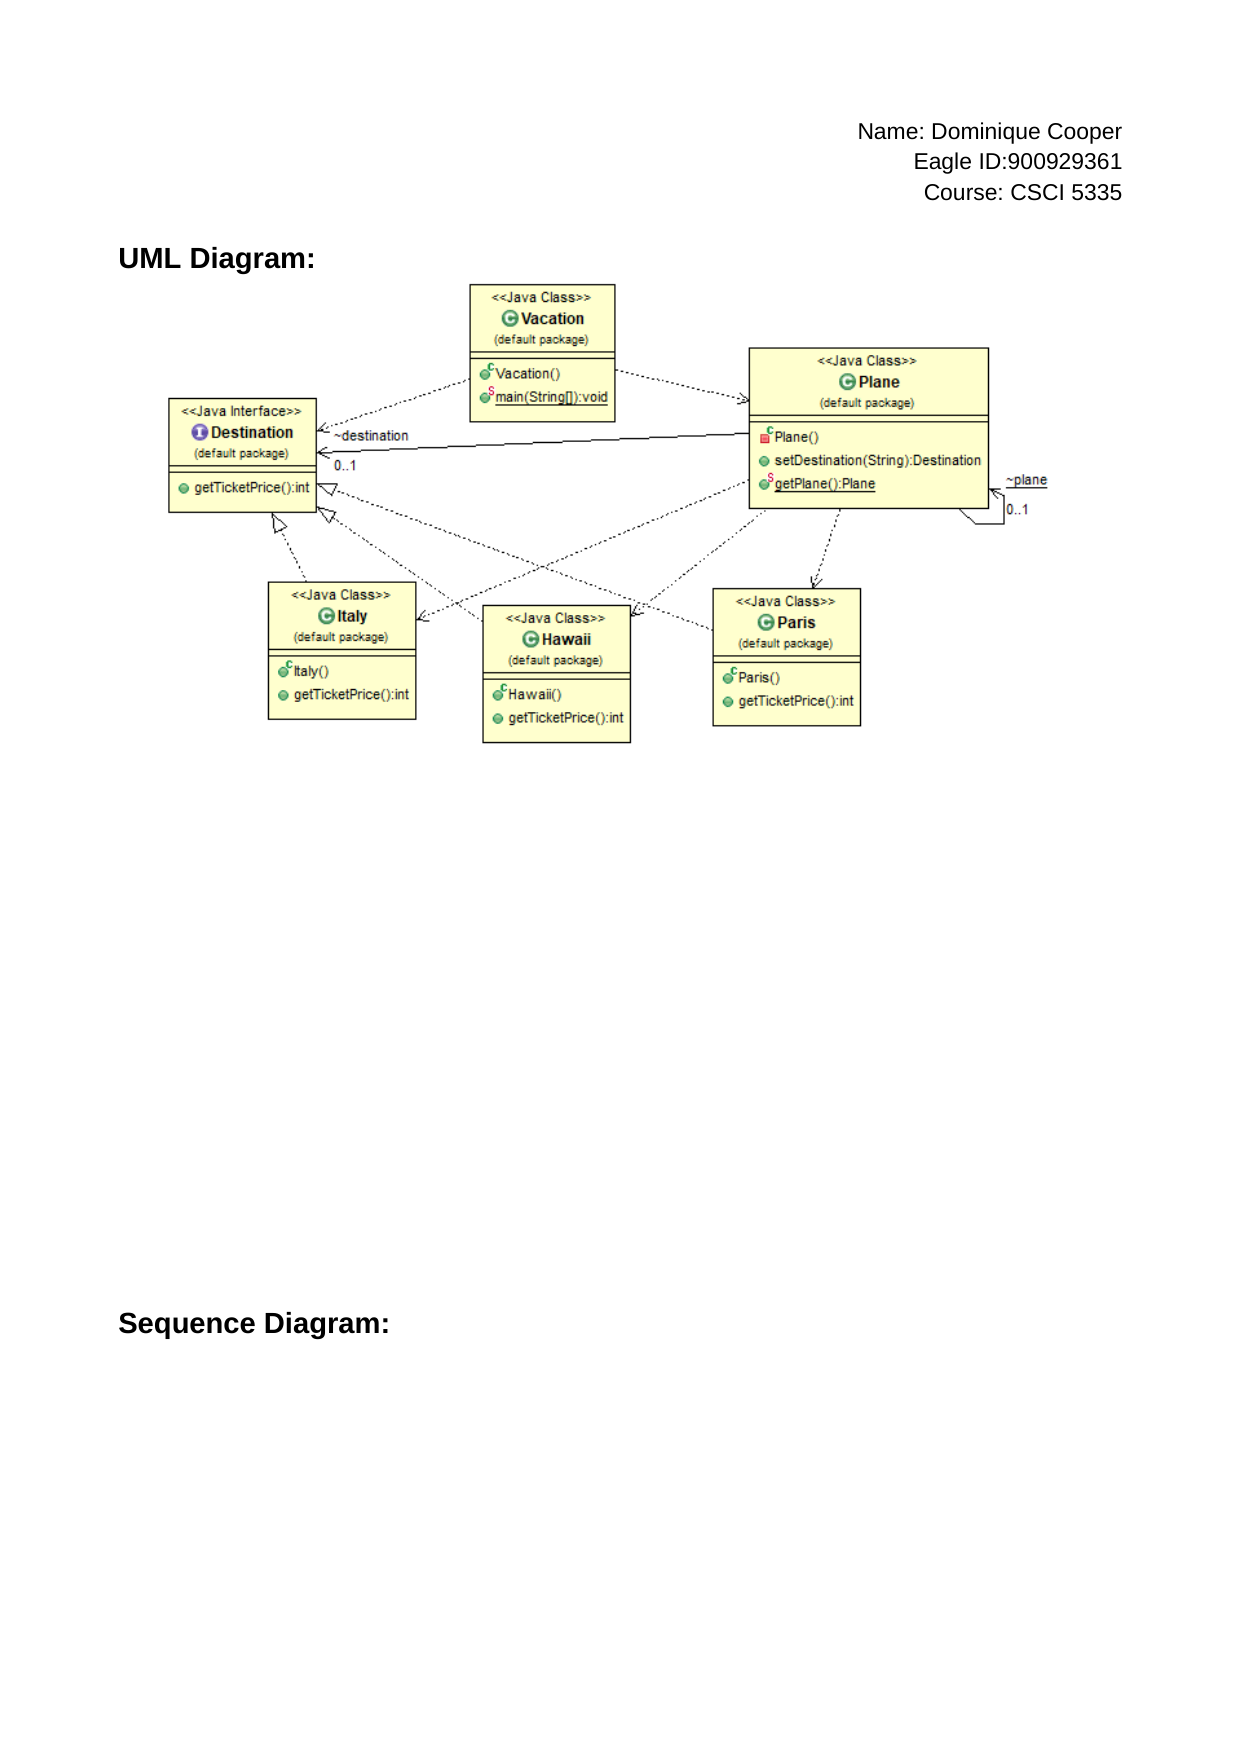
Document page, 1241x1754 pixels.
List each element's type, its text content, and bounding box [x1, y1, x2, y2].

text Sequence Diagram: [118, 1306, 1122, 1339]
text Course: CSCI 5335 [118, 178, 1122, 205]
text UML Diagram: [118, 241, 1122, 274]
text Name: Dominique Cooper [118, 118, 1122, 144]
text Eagle ID:900929361 [118, 148, 1122, 175]
